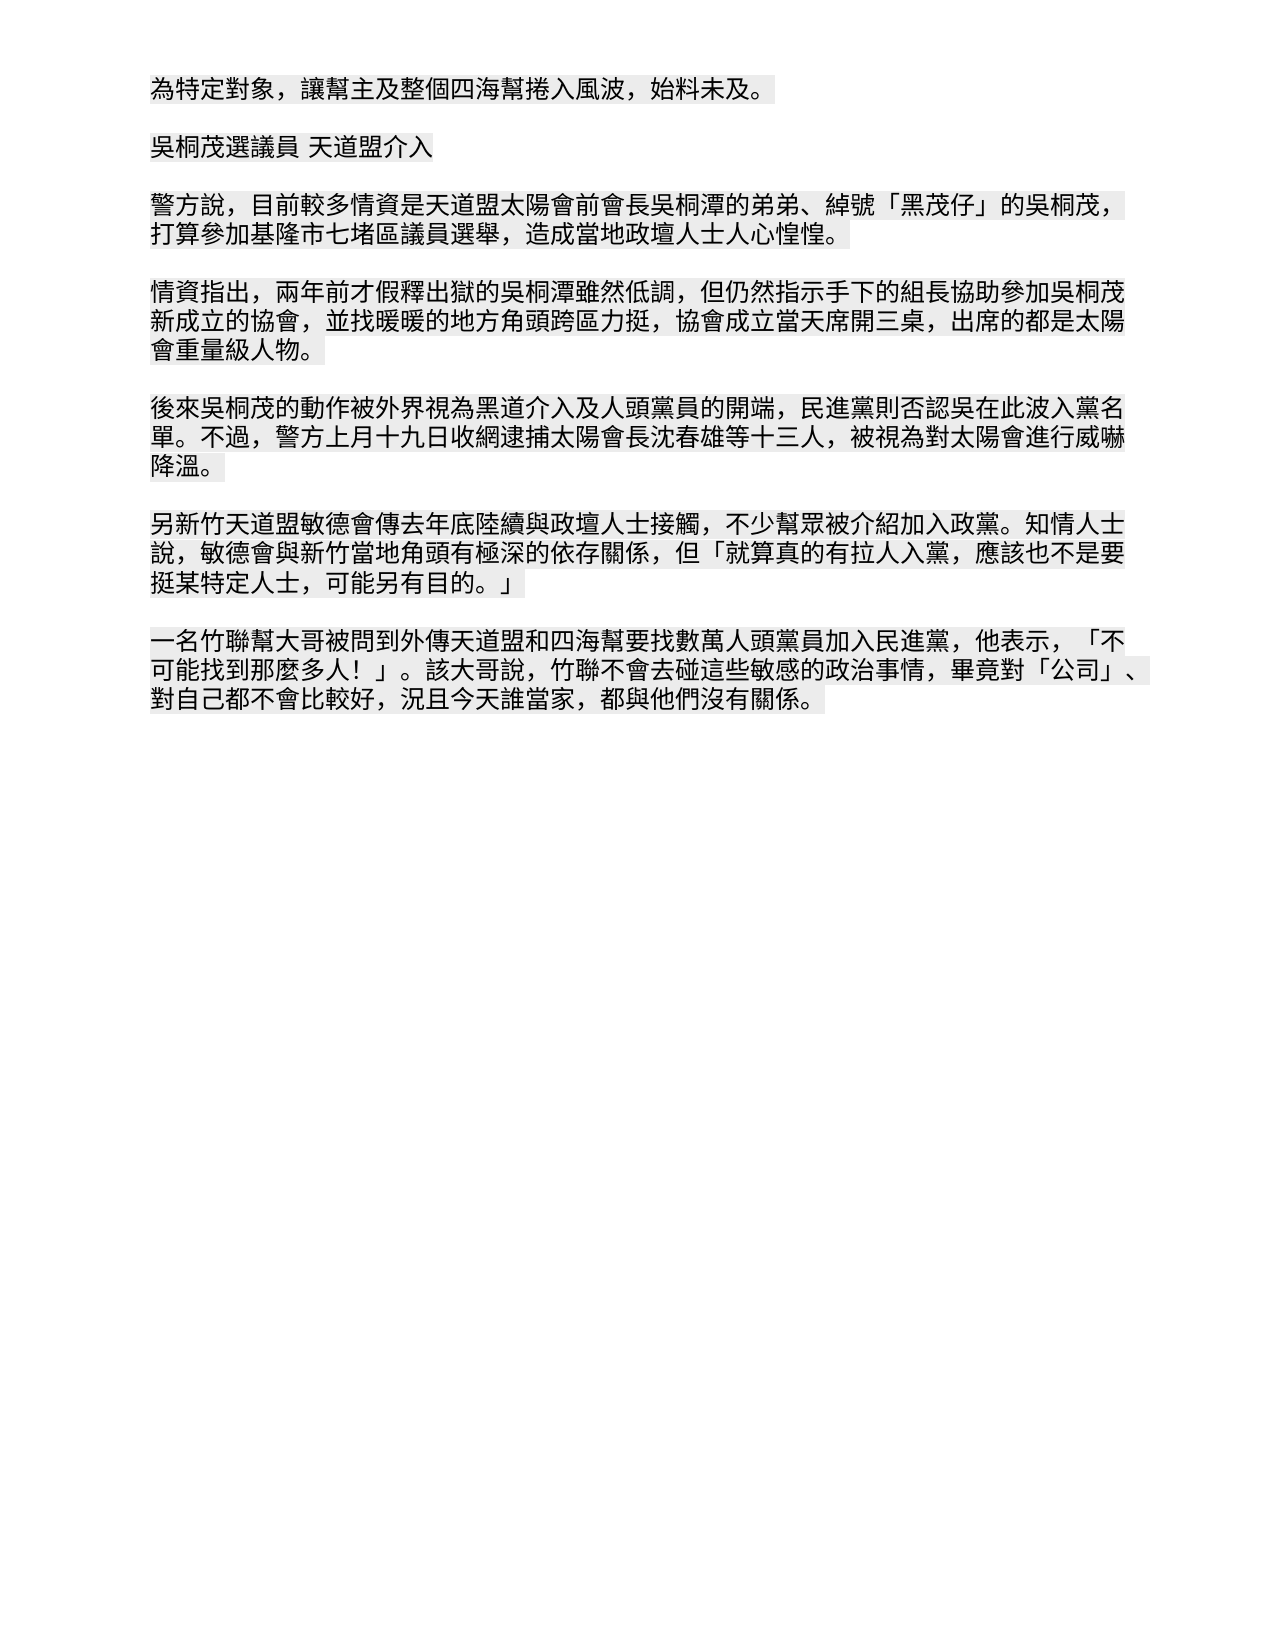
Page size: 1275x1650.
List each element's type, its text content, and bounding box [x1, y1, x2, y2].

text 這應該不叫 "新" 聞吧,民進黨成立有多久,這種事就有多久. 今天如果這事發生在馬英九,愛好民主自由法治的親綠學者與愛台媒體們,不知道要怎麼哭天搶地救台灣了. 陳真 ========== 人頭黨員點燃幫派角力 黑幫入黨 驚爆1人3千 作者： 蕭承訓、林郁平、張企群、陳鴻偉、朱真楷╱綜合報導 | 中時電子報 – 2013年5月2日 民進黨人頭黨員傳聞不斷，甚至演變成四海幫、天道盟兩大幫派政治角力。警方已對黑幫活動展開蒐報，北部情資顯示，綠營內部不僅有人透過天道盟，也找了小樁腳找人頭，從入黨到拿到黨證，據傳一個黨員三千元。 天道盟、四海幫人士2010年參加道上名人告別式。（本報資料照片/黃國峰攝） 情資並提到包括龍山寺的遊民，都是人頭黨員來源，由於情資有待查證，警政高層已要求相關警局就轄內幫派介入政治活動展開調查。 警蒐證調查 黨中央將嚴審 對於黑幫入黨的疑雲罩頂，民進黨主席蘇貞昌昨在中常會上，提議入黨採實質審查、黨籍總檢查、入黨選舉權取得年限延長為兩年、成立調查小組，隨即由常會通過。 《壹週刊》爆料，指民進黨立院團總召柯建銘四月初赴澳門，與天道盟精神領袖羅福助會面，尋求協助拉人入黨挺蘇貞昌連任主席。報導還指前行政院長謝長廷辦公室主任林耀文，四月初找四海幫幫主楊德昀幫忙找人入黨，支持謝長廷角逐明年黨主席。遭指涉的柯建銘，已決定對《壹週刊》提出告訴。 四海幫幫主︰私人情誼幫忙 四海幫幫主楊德盷昨受訪表示，旗下兄弟曾憲智基於私人情誼主動幫忙，他尊重兄弟個人權利，而當天餐會因有民進黨人士在場，在與人為善、順水幫忙的情況下，才會說些場面話，希望有興趣加入民進黨的人可以自由選擇。 四海幫中常委曾憲智坦承拉人入民進黨，但林耀文沒有找過他，這是他個人行為，也不是為特定對象，讓幫主及整個四海幫捲入風波，始料未及。 吳桐茂選議員 天道盟介入 警方說，目前較多情資是天道盟太陽會前會長吳桐潭的弟弟、綽號「黑茂仔」的吳桐茂，打算參加基隆市七堵區議員選舉，造成當地政壇人士人心惶惶。 情資指出，兩年前才假釋出獄的吳桐潭雖然低調，但仍然指示手下的組長協助參加吳桐茂新成立的協會，並找暖暖的地方角頭跨區力挺，協會成立當天席開三桌，出席的都是太陽會重量級人物。 後來吳桐茂的動作被外界視為黑道介入及人頭黨員的開端，民進黨則否認吳在此波入黨名單。不過，警方上月十九日收網逮捕太陽會長沈春雄等十三人，被視為對太陽會進行威嚇降溫。 另新竹天道盟敏德會傳去年底陸續與政壇人士接觸，不少幫眾被介紹加入政黨。知情人士說，敏德會與新竹當地角頭有極深的依存關係，但「就算真的有拉人入黨，應該也不是要挺某特定人士，可能另有目的。」 一名竹聯幫大哥被問到外傳天道盟和四海幫要找數萬人頭黨員加入民進黨，他表示，「不可能找到那麼多人！」。該大哥說，竹聯不會去碰這些敏感的政治事情，畢竟對「公司」、對自己都不會比較好，況且今天誰當家，都與他們沒有關係。 [150, 75, 1125, 714]
